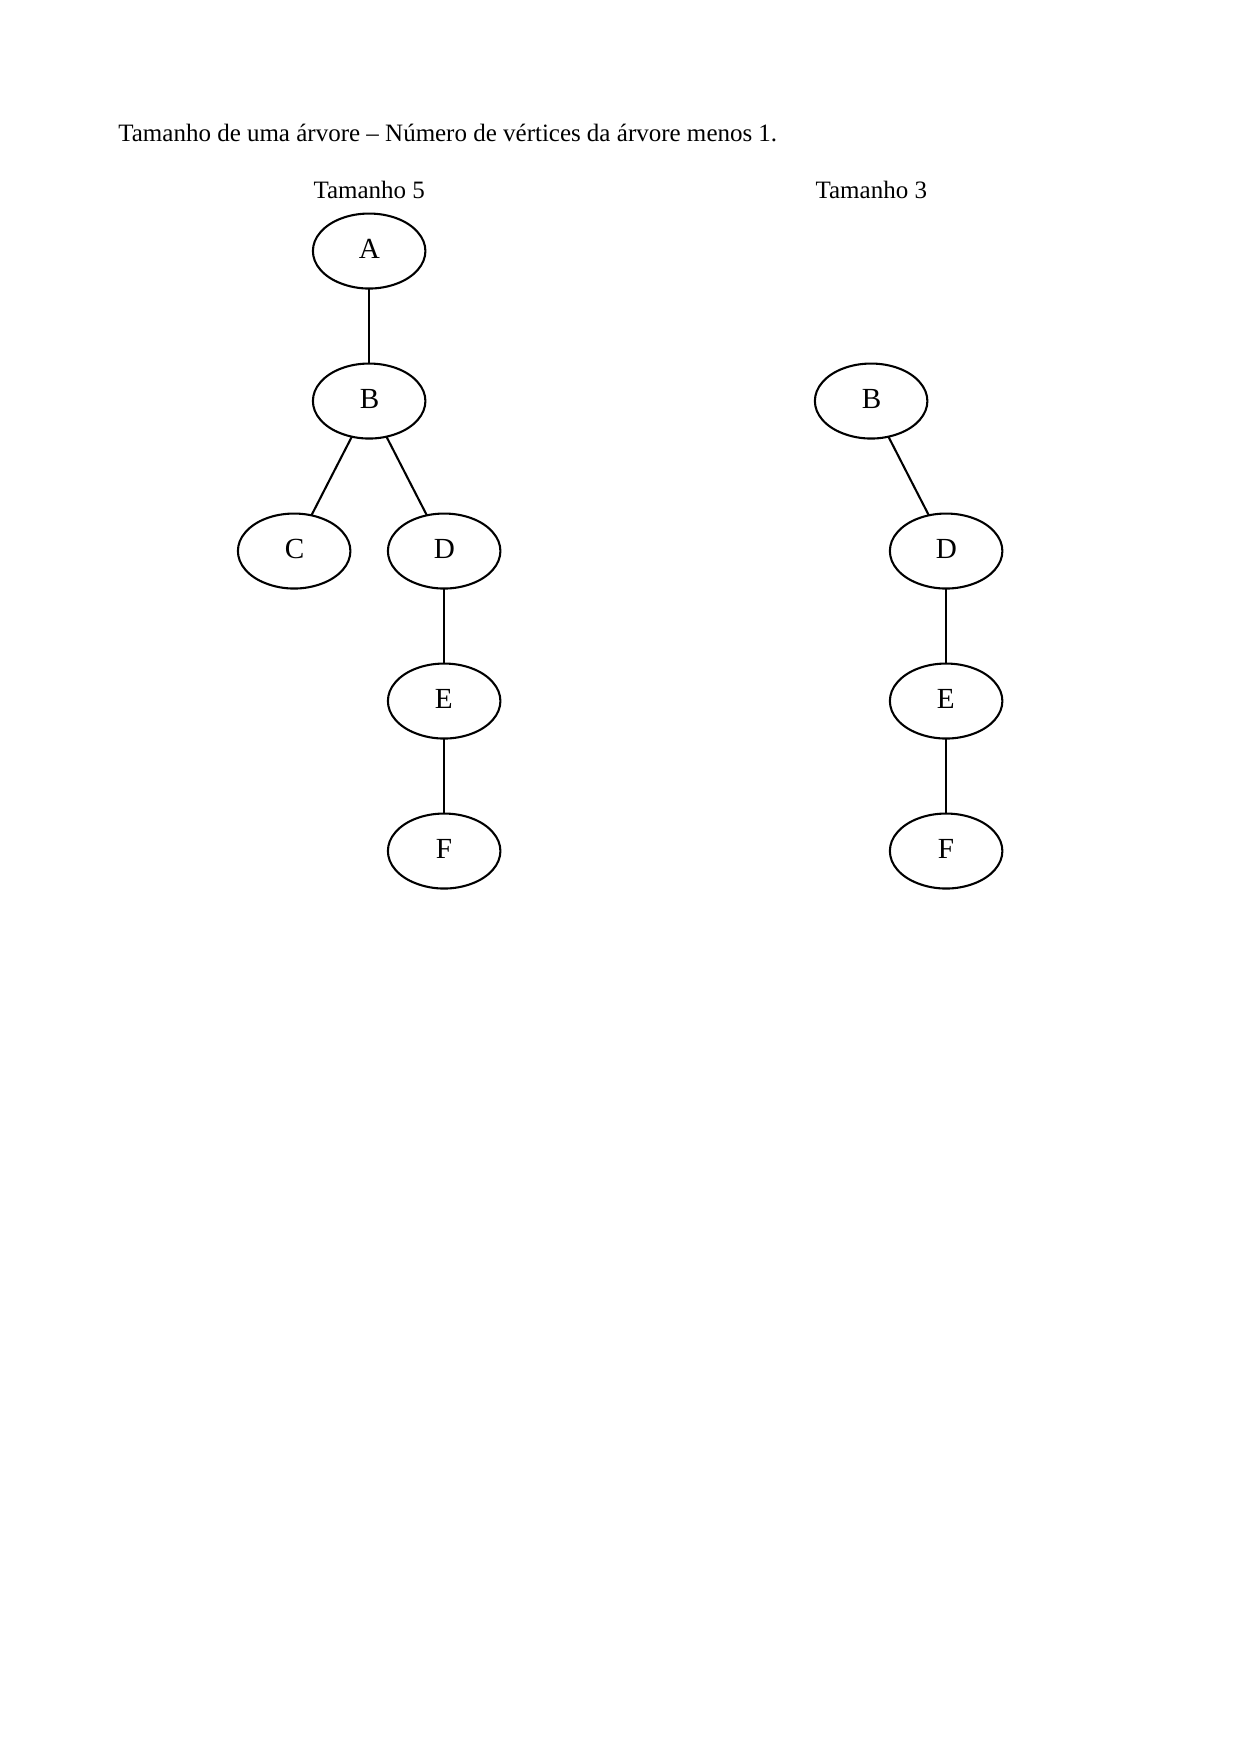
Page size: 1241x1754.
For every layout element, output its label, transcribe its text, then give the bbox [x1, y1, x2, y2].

table_cell [620, 204, 1122, 898]
table_cell [118, 204, 620, 898]
table_header Tamanho 5 [118, 176, 620, 204]
text Tamanho de uma árvore – Número de vértices da árvore menos 1. [118, 118, 1122, 147]
table_header Tamanho 3 [620, 176, 1122, 204]
